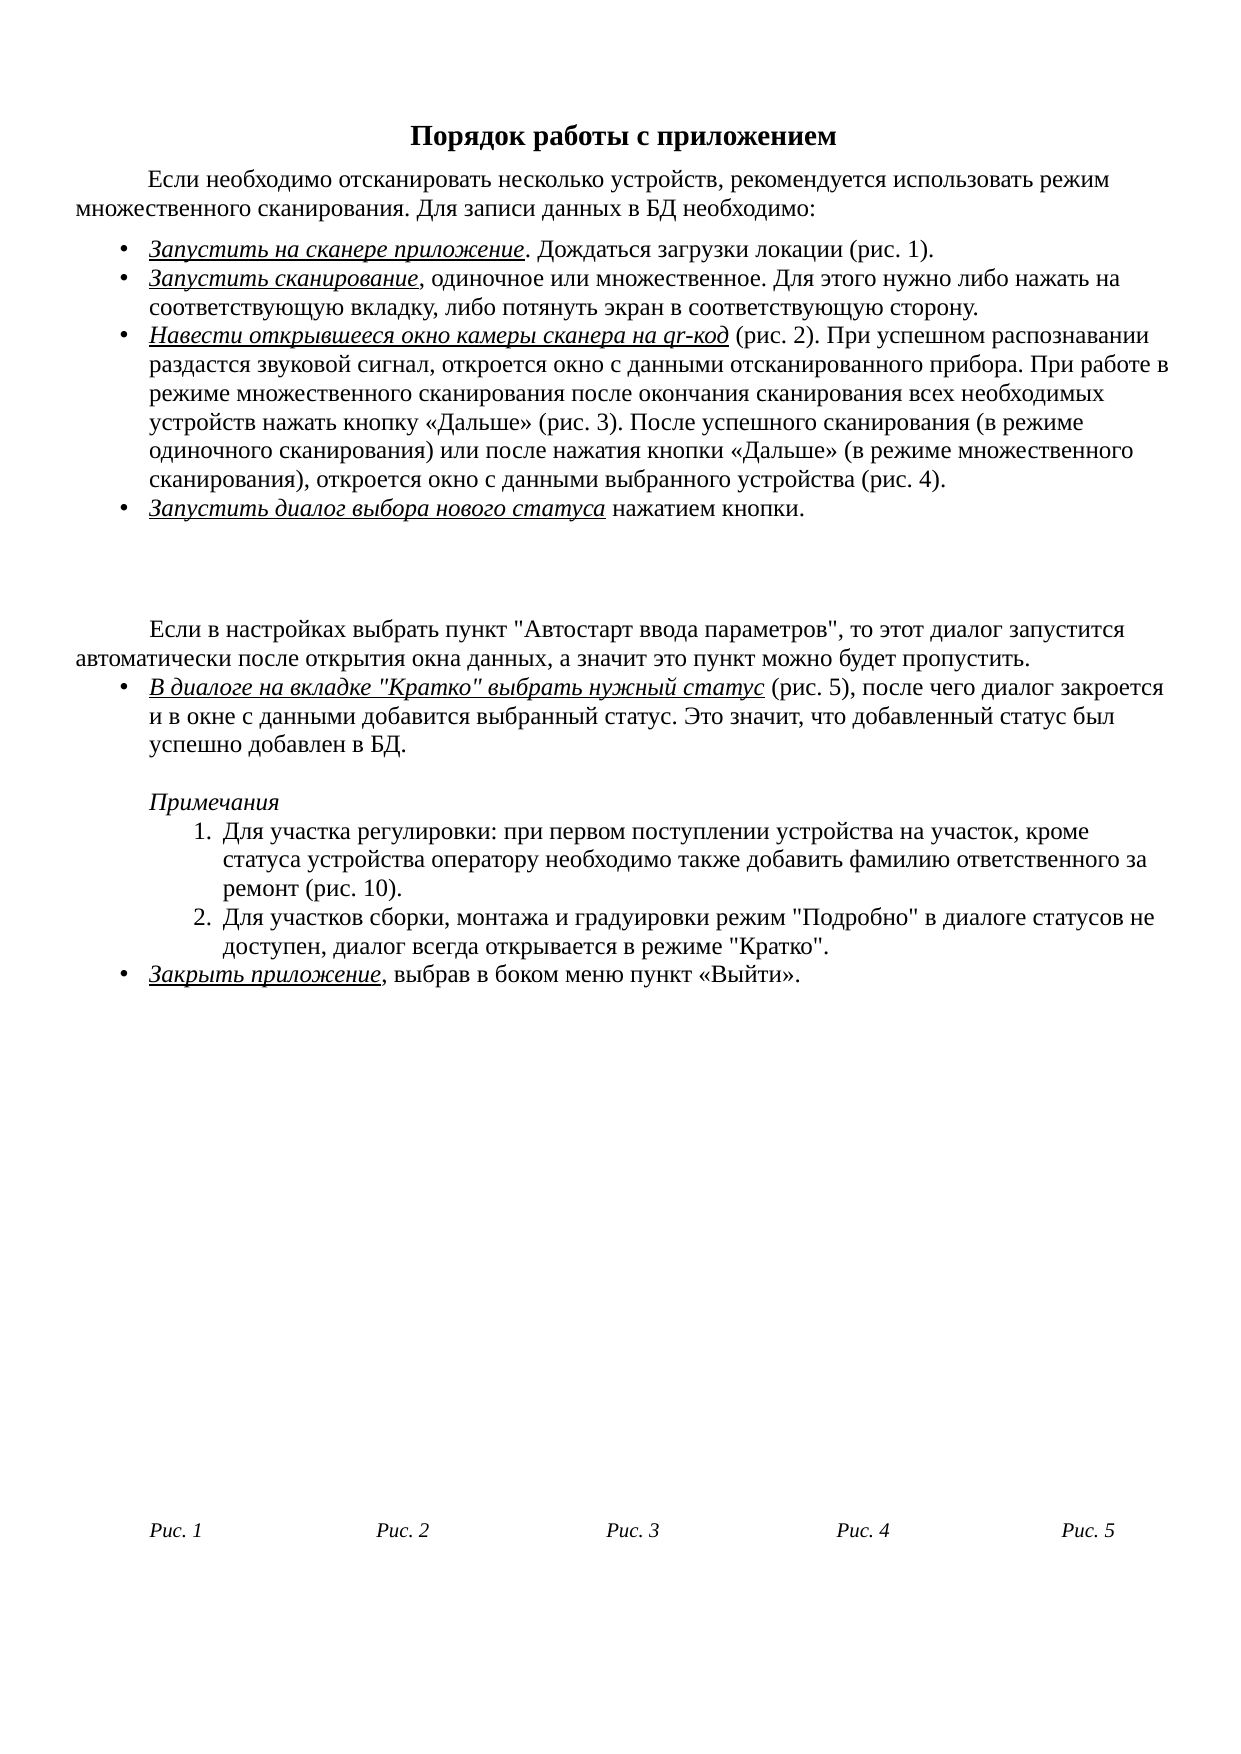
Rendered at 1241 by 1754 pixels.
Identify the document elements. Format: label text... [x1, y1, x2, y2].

list Навести открывшееся окно камеры сканера на qr-код (рис. 2). При успешном распознавании раздастся звуковой сигнал, откроется окно с данными отсканированного прибора. При работе в режиме множественного сканирования после окончания сканирования всех необходимых устройств нажать кнопку «Дальше» (рис. 3). После успешного сканирования (в режиме одиночного сканирования) или после нажатия кнопки «Дальше» (в режиме множественного сканирования), откроется окно с данными выбранного устройства (рис. 4). [119, 320, 1172, 493]
subtitle Порядок работы с приложением [75, 118, 1172, 152]
list В диалоге на вкладке "Кратко" выбрать нужный статус (рис. 5), после чего диалог закроется и в окне с данными добавится выбранный статус. Это значит, что добавленный статус был успешно добавлен в БД. Примечания [119, 672, 1172, 816]
text Если необходимо отсканировать несколько устройств, рекомендуется использовать режим множественного сканирования. Для записи данных в БД необходимо: [75, 164, 1172, 222]
list Закрыть приложение, выбрав в боком меню пункт «Выйти». [119, 959, 1172, 988]
list Для участков сборки, монтажа и градуировки режим "Подробно" в диалоге статусов не доступен, диалог всегда открывается в режиме "Кратко". [193, 902, 1172, 959]
list Для участка регулировки: при первом поступлении устройства на участок, кроме статуса устройства оператору необходимо также добавить фамилию ответственного за ремонт (рис. 10). [193, 816, 1172, 902]
text Если в настройках выбрать пункт "Автостарт ввода параметров", то этот диалог запустится автоматически после открытия окна данных, а значит это пункт можно будет пропустить. [75, 522, 1172, 672]
text Рис. 1 Рис. 2 Рис. 3 Рис. 4 Рис. 5 [75, 1001, 1172, 1542]
list Запустить сканирование, одиночное или множественное. Для этого нужно либо нажать на соответствующую вкладку, либо потянуть экран в соответствующую сторону. [119, 263, 1172, 320]
list Запустить на сканере приложение. Дождаться загрузки локации (рис. 1). [119, 234, 1172, 263]
list Запустить диалог выбора нового статуса нажатием кнопки. [119, 493, 1172, 522]
